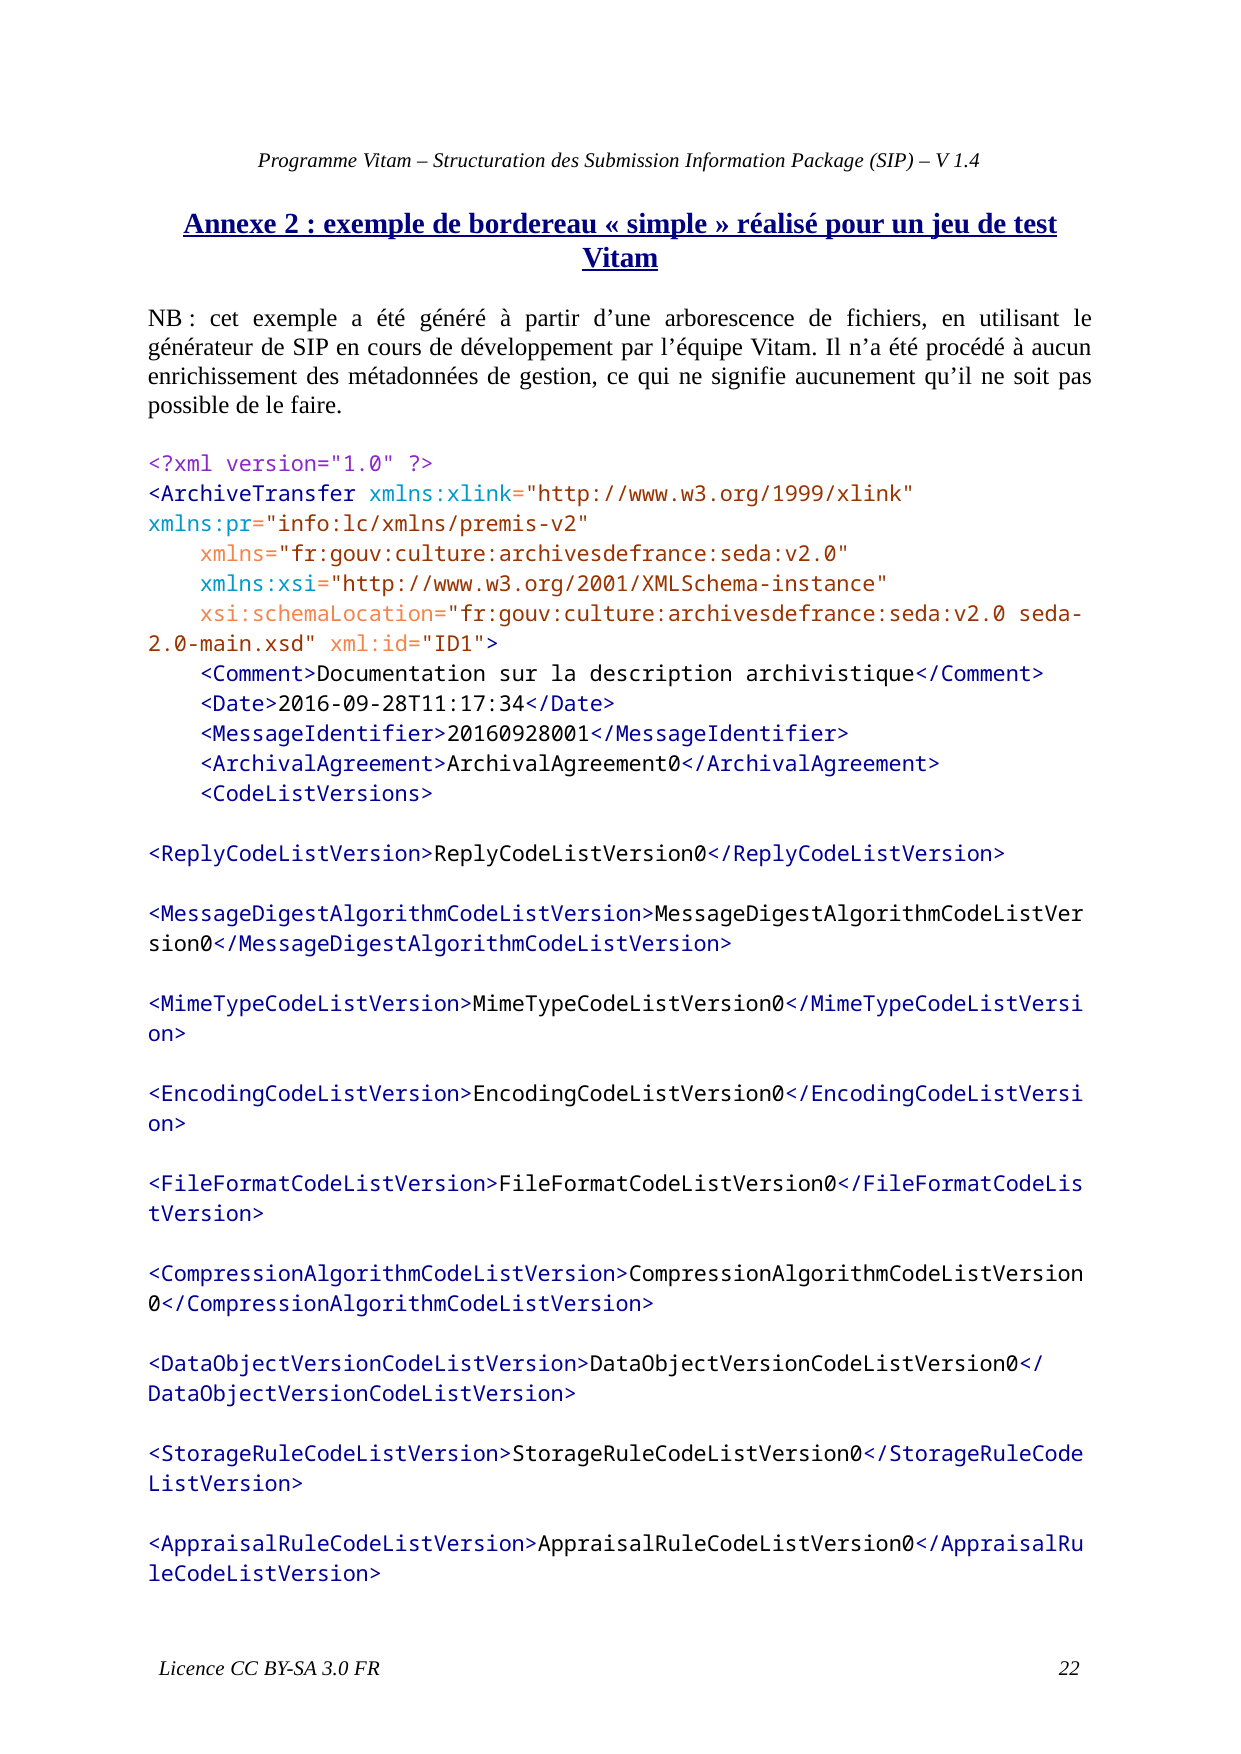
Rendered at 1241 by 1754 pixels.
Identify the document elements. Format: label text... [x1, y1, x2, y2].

text <?xml version="1.0" ?> <ArchiveTransfer xmlns:xlink="http://www.w3.org/1999/xlink" xmlns:pr="info:lc/xmlns/premis-v2" xmlns="fr:gouv:culture:archivesdefrance:seda:v2.0" xmlns:xsi="http://www.w3.org/2001/XMLSchema-instance" xsi:schemaLocation="fr:gouv:culture:archivesdefrance:seda:v2.0 seda-2.0-main.xsd" xml:id="ID1"> <Comment>Documentation sur la description archivistique</Comment> <Date>2016-09-28T11:17:34</Date> <MessageIdentifier>20160928001</MessageIdentifier> <ArchivalAgreement>ArchivalAgreement0</ArchivalAgreement> <CodeListVersions> <ReplyCodeListVersion>ReplyCodeListVersion0</ReplyCodeListVersion> <MessageDigestAlgorithmCodeListVersion>MessageDigestAlgorithmCodeListVersion0</MessageDigestAlgorithmCodeListVersion> <MimeTypeCodeListVersion>MimeTypeCodeListVersion0</MimeTypeCodeListVersion> <EncodingCodeListVersion>EncodingCodeListVersion0</EncodingCodeListVersion> <FileFormatCodeListVersion>FileFormatCodeListVersion0</FileFormatCodeListVersion> <CompressionAlgorithmCodeListVersion>CompressionAlgorithmCodeListVersion0</CompressionAlgorithmCodeListVersion> <DataObjectVersionCodeListVersion>DataObjectVersionCodeListVersion0</DataObjectVersionCodeListVersion> <StorageRuleCodeListVersion>StorageRuleCodeListVersion0</StorageRuleCodeListVersion> <AppraisalRuleCodeListVersion>AppraisalRuleCodeListVersion0</AppraisalRuleCodeListVersion> [148, 448, 1093, 1588]
text NB : cet exemple a été généré à partir d’une arborescence de fichiers, en utilisant le générateur de SIP en cours de développement par l’équipe Vitam. Il n’a été procédé à aucun enrichissement des métadonnées de gestion, ce qui ne signifie aucunement qu’il ne soit pas possible de le faire. [148, 303, 1093, 419]
text Annexe 2 : exemple de bordereau « simple » réalisé pour un jeu de test Vitam [148, 207, 1093, 274]
